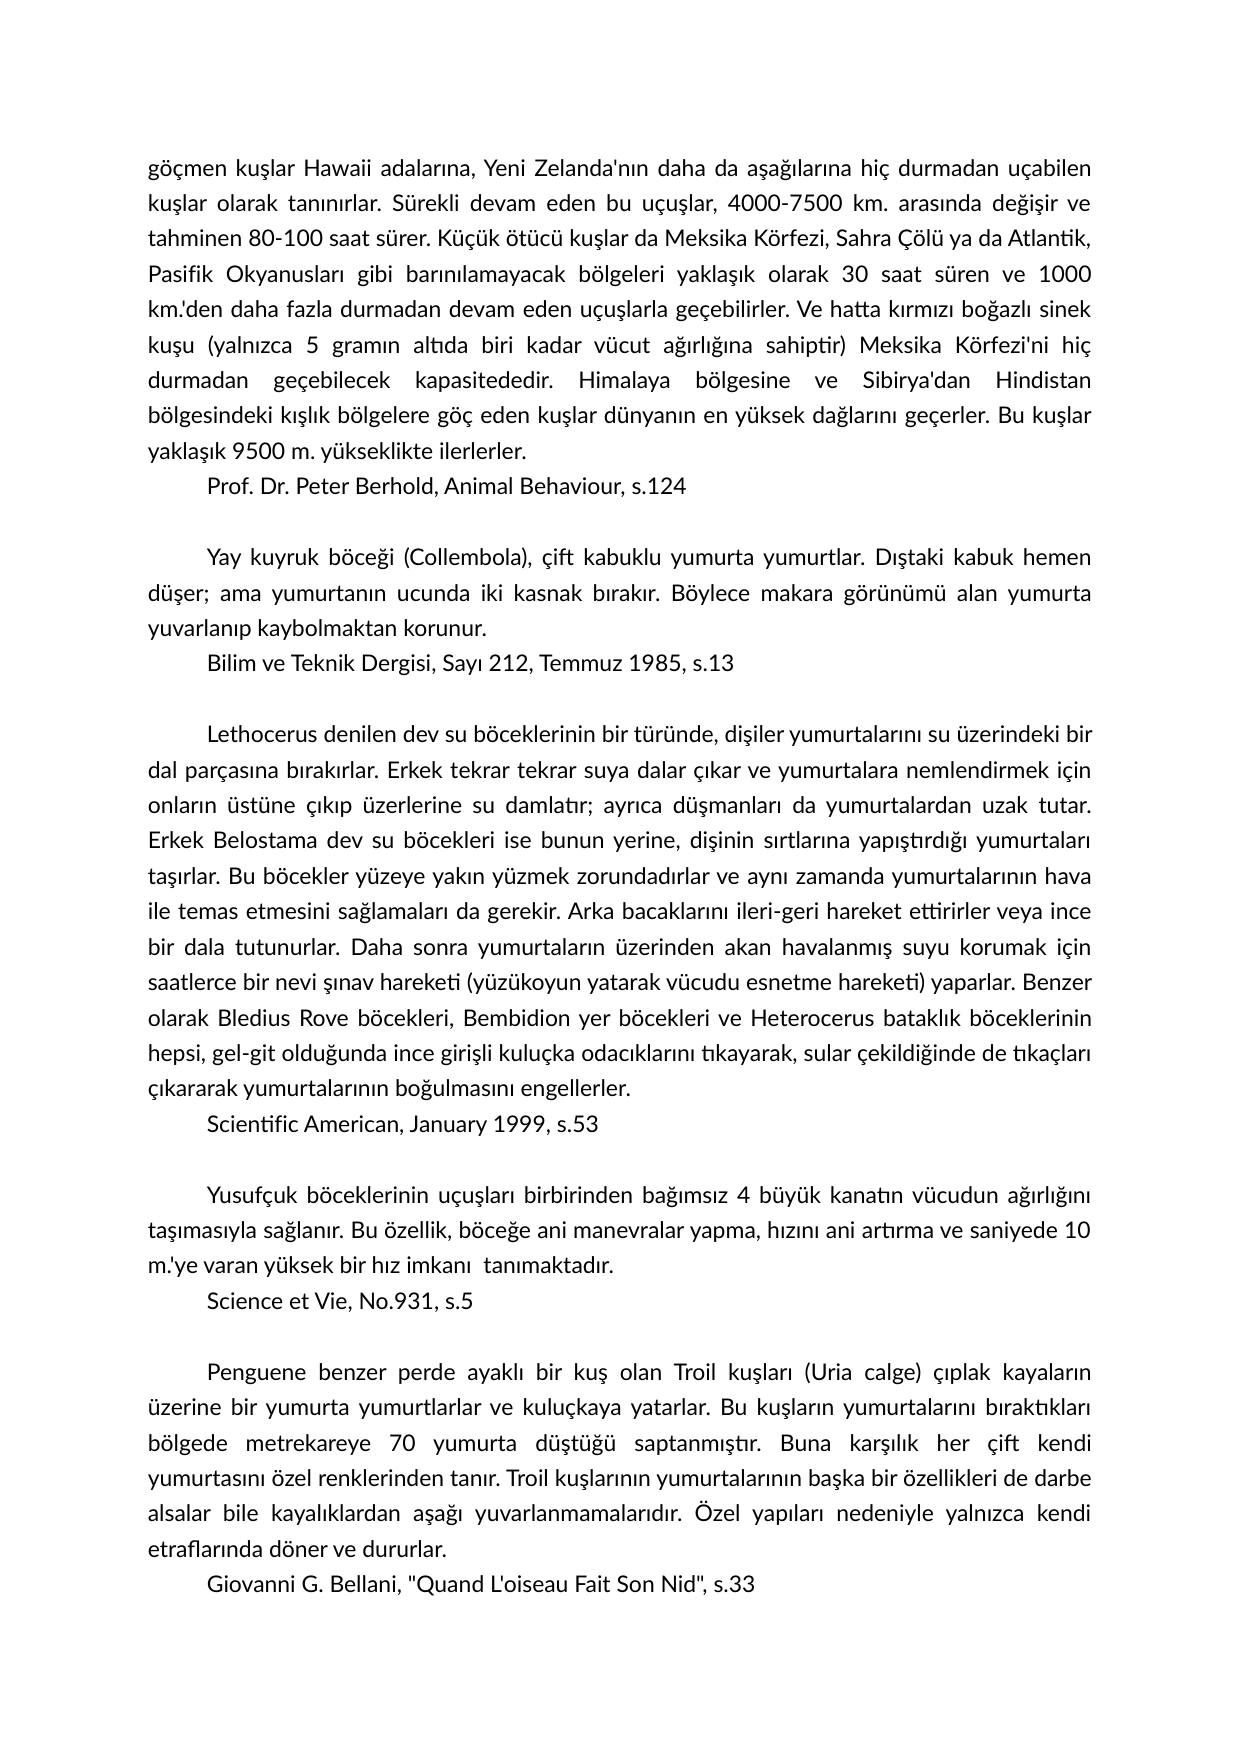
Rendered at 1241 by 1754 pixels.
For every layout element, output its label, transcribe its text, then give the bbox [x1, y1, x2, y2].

text Yusufçuk böceklerinin uçuşları birbirinden bağımsız 4 büyük kanatın vücudun ağırlığını taşımasıyla sağlanır. Bu özellik, böceğe ani manevralar yapma, hızını ani artırma ve saniyede 10 m.'ye varan yüksek bir hız imkanı tanımaktadır. [148, 1175, 1093, 1281]
text Prof. Dr. Peter Berhold, Animal Behaviour, s.124 [148, 466, 1093, 502]
text Scientific American, January 1999, s.53 [148, 1104, 1093, 1139]
text göçmen kuşlar Hawaii adalarına, Yeni Zelanda'nın daha da aşağılarına hiç durmadan uçabilen kuşlar olarak tanınırlar. Sürekli devam eden bu uçuşlar, 4000-7500 km. arasında değişir ve tahminen 80-100 saat sürer. Küçük ötücü kuşlar da Meksika Körfezi, Sahra Çölü ya da Atlantik, Pasifik Okyanusları gibi barınılamayacak bölgeleri yaklaşık olarak 30 saat süren ve 1000 km.'den daha fazla durmadan devam eden uçuşlarla geçebilirler. Ve hatta kırmızı boğazlı sinek kuşu (yalnızca 5 gramın altıda biri kadar vücut ağırlığına sahiptir) Meksika Körfezi'ni hiç durmadan geçebilecek kapasitededir. Himalaya bölgesine ve Sibirya'dan Hindistan bölgesindeki kışlık bölgelere göç eden kuşlar dünyanın en yüksek dağlarını geçerler. Bu kuşlar yaklaşık 9500 m. yükseklikte ilerlerler. [148, 148, 1093, 466]
text Lethocerus denilen dev su böceklerinin bir türünde, dişiler yumurtalarını su üzerindeki bir dal parçasına bırakırlar. Erkek tekrar tekrar suya dalar çıkar ve yumurtalara nemlendirmek için onların üstüne çıkıp üzerlerine su damlatır; ayrıca düşmanları da yumurtalardan uzak tutar. Erkek Belostama dev su böcekleri ise bunun yerine, dişinin sırtlarına yapıştırdığı yumurtaları taşırlar. Bu böcekler yüzeye yakın yüzmek zorundadırlar ve aynı zamanda yumurtalarının hava ile temas etmesini sağlamaları da gerekir. Arka bacaklarını ileri-geri hareket ettirirler veya ince bir dala tutunurlar. Daha sonra yumurtaların üzerinden akan havalanmış suyu korumak için saatlerce bir nevi şınav hareketi (yüzükoyun yatarak vücudu esnetme hareketi) yaparlar. Benzer olarak Bledius Rove böcekleri, Bembidion yer böcekleri ve Heterocerus bataklık böceklerinin hepsi, gel-git olduğunda ince girişli kuluçka odacıklarını tıkayarak, sular çekildiğinde de tıkaçları çıkararak yumurtalarının boğulmasını engellerler. [148, 714, 1093, 1104]
text Penguene benzer perde ayaklı bir kuş olan Troil kuşları (Uria calge) çıplak kayaların üzerine bir yumurta yumurtlarlar ve kuluçkaya yatarlar. Bu kuşların yumurtalarını bıraktıkları bölgede metrekareye 70 yumurta düştüğü saptanmıştır. Buna karşılık her çift kendi yumurtasını özel renklerinden tanır. Troil kuşlarının yumurtalarının başka bir özellikleri de darbe alsalar bile kayalıklardan aşağı yuvarlanmamalarıdır. Özel yapıları nedeniyle yalnızca kendi etraflarında döner ve dururlar. [148, 1352, 1093, 1564]
text Bilim ve Teknik Dergisi, Sayı 212, Temmuz 1985, s.13 [148, 643, 1093, 679]
text Yay kuyruk böceği (Collembola), çift kabuklu yumurta yumurtlar. Dıştaki kabuk hemen düşer; ama yumurtanın ucunda iki kasnak bırakır. Böylece makara görünümü alan yumurta yuvarlanıp kaybolmaktan korunur. [148, 537, 1093, 643]
text Science et Vie, No.931, s.5 [148, 1281, 1093, 1316]
text Giovanni G. Bellani, "Quand L'oiseau Fait Son Nid", s.33 [148, 1564, 1093, 1600]
